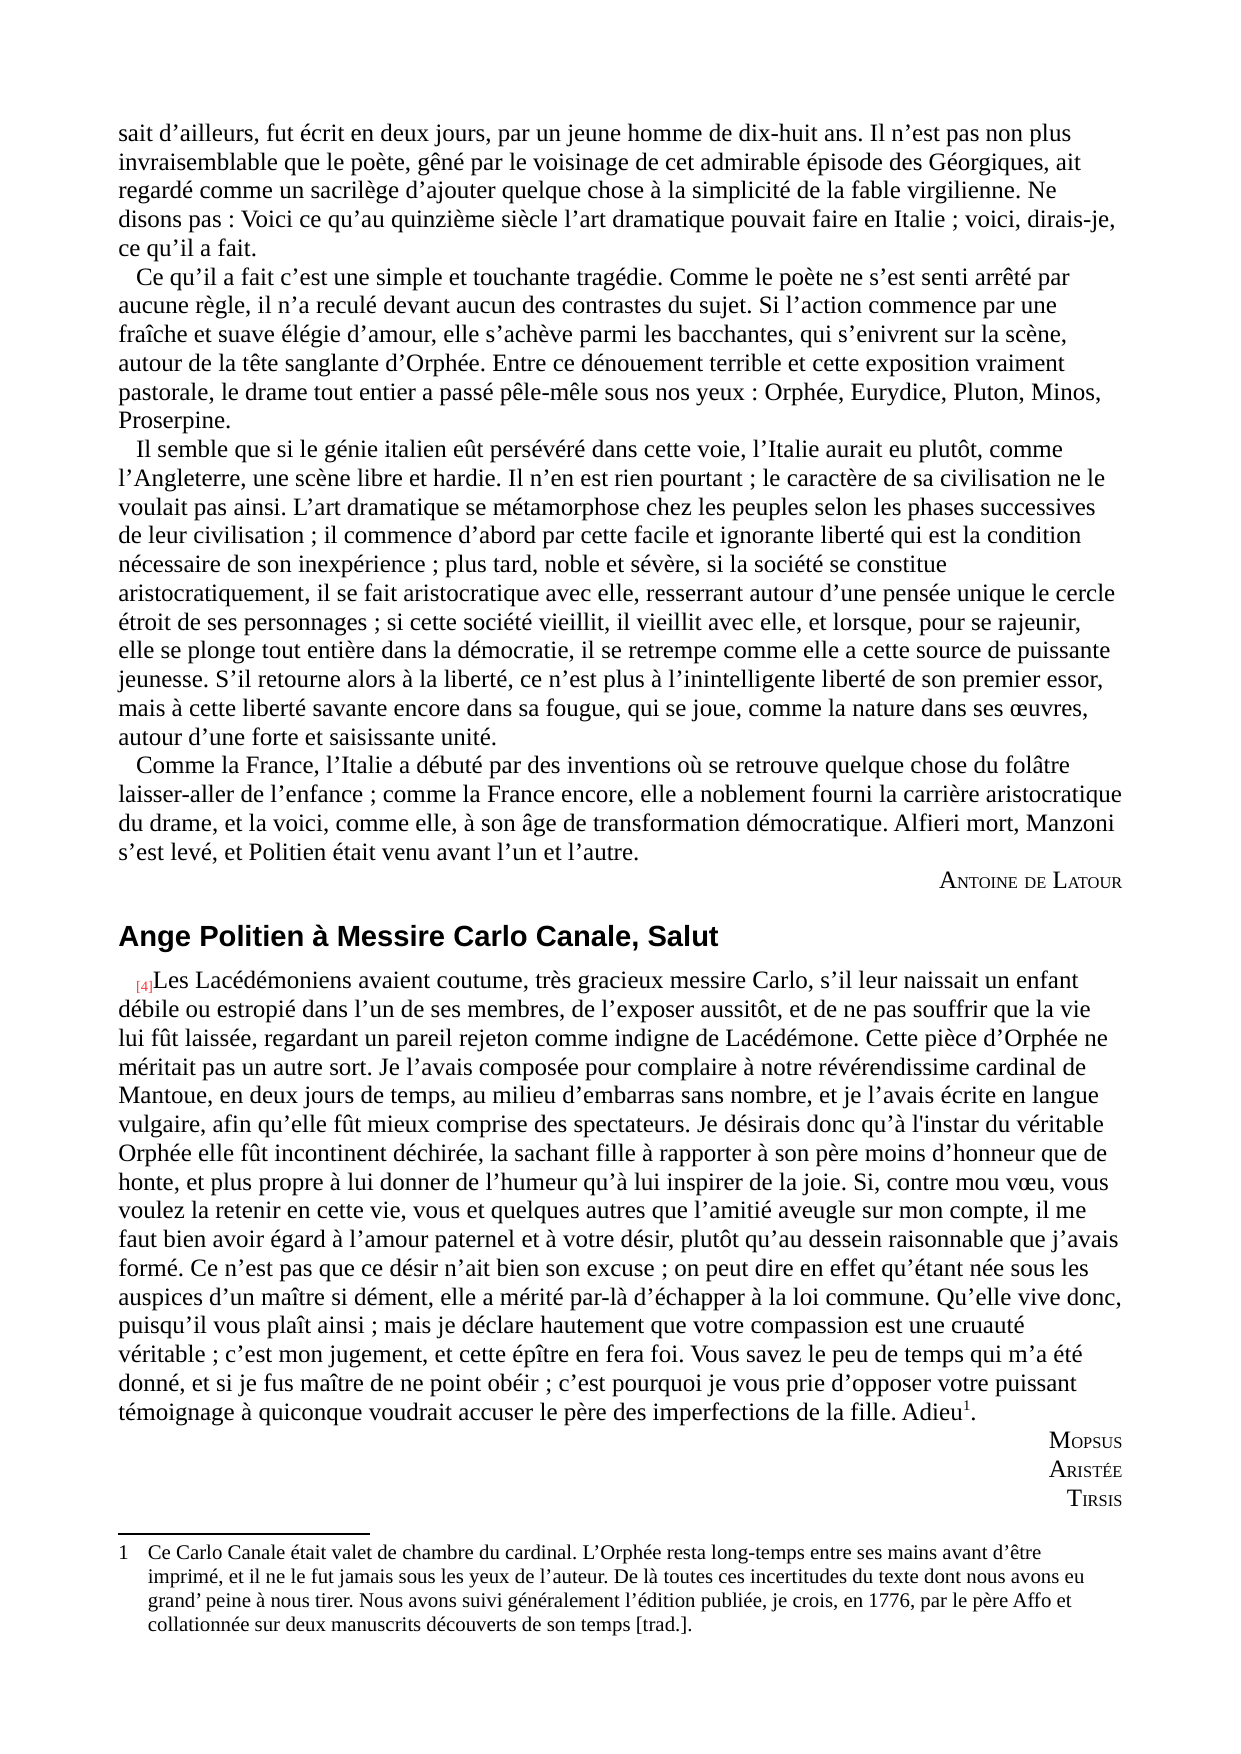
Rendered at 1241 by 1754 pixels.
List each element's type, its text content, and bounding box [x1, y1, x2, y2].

text sait d’ailleurs, fut écrit en deux jours, par un jeune homme de dix-huit ans. Il n’est pas non plus invraisemblable que le poète, gêné par le voisinage de cet admirable épisode des Géorgiques, ait regardé comme un sacrilège d’ajouter quelque chose à la simplicité de la fable virgilienne. Ne disons pas : Voici ce qu’au quinzième siècle l’art dramatique pouvait faire en Italie ; voici, dirais-je, ce qu’il a fait. [118, 118, 1122, 262]
text Ce Carlo Canale était valet de chambre du cardinal. L’Orphée resta long-temps entre ses mains avant d’être imprimé, et il ne le fut jamais sous les yeux de l’auteur. De là toutes ces incertitudes du texte dont nous avons eu grand’ peine à nous tirer. Nous avons suivi généralement l’édition publiée, je crois, en 1776, par le père Affo et collationnée sur deux manuscrits découverts de son temps [trad.]. [118, 1539, 1122, 1636]
text Mopsus [177, 1425, 1122, 1454]
text Il semble que si le génie italien eût persévéré dans cette voie, l’Italie aurait eu plutôt, comme l’Angleterre, une scène libre et hardie. Il n’en est rien pourtant ; le caractère de sa civilisation ne le voulait pas ainsi. L’art dramatique se métamorphose chez les peuples selon les phases successives de leur civilisation ; il commence d’abord par cette facile et ignorante liberté qui est la condition nécessaire de son inexpérience ; plus tard, noble et sévère, si la société se constitue aristocratiquement, il se fait aristocratique avec elle, resserrant autour d’une pensée unique le cercle étroit de ses personnages ; si cette société vieillit, il vieillit avec elle, et lorsque, pour se rajeunir, elle se plonge tout entière dans la démocratie, il se retrempe comme elle a cette source de puissante jeunesse. S’il retourne alors à la liberté, ce n’est plus à l’inintelligente liberté de son premier essor, mais à cette liberté savante encore dans sa fougue, qui se joue, comme la nature dans ses œuvres, autour d’une forte et saisissante unité. [118, 434, 1122, 751]
text Tirsis [177, 1483, 1122, 1512]
text Aristée [177, 1454, 1122, 1483]
text [4]Les Lacédémoniens avaient coutume, très gracieux messire Carlo, s’il leur naissait un enfant débile ou estropié dans l’un de ses membres, de l’exposer aussitôt, et de ne pas souffrir que la vie lui fût laissée, regardant un pareil rejeton comme indigne de Lacédémone. Cette pièce d’Orphée ne méritait pas un autre sort. Je l’avais composée pour complaire à notre révérendissime cardinal de Mantoue, en deux jours de temps, au milieu d’embarras sans nombre, et je l’avais écrite en langue vulgaire, afin qu’elle fût mieux comprise des spectateurs. Je désirais donc qu’à l'instar du véritable Orphée elle fût incontinent déchirée, la sachant fille à rapporter à son père moins d’honneur que de honte, et plus propre à lui donner de l’humeur qu’à lui inspirer de la joie. Si, contre mou vœu, vous voulez la retenir en cette vie, vous et quelques autres que l’amitié aveugle sur mon compte, il me faut bien avoir égard à l’amour paternel et à votre désir, plutôt qu’au dessein raisonnable que j’avais formé. Ce n’est pas que ce désir n’ait bien son excuse ; on peut dire en effet qu’étant née sous les auspices d’un maître si dément, elle a mérité par-là d’échapper à la loi commune. Qu’elle vive donc, puisqu’il vous plaît ainsi ; mais je déclare hautement que votre compassion est une cruauté véritable ; c’est mon jugement, et cette épître en fera foi. Vous savez le peu de temps qui m’a été donné, et si je fus maître de ne point obéir ; c’est pourquoi je vous prie d’opposer votre puissant témoignage à quiconque voudrait accuser le père des imperfections de la fille. Adieu. [118, 965, 1122, 1425]
text Antoine de Latour [118, 866, 1122, 894]
text Ce qu’il a fait c’est une simple et touchante tragédie. Comme le poète ne s’est senti arrêté par aucune règle, il n’a reculé devant aucun des contrastes du sujet. Si l’action commence par une fraîche et suave élégie d’amour, elle s’achève parmi les bacchantes, qui s’enivrent sur la scène, autour de la tête sanglante d’Orphée. Entre ce dénouement terrible et cette exposition vraiment pastorale, le drame tout entier a passé pêle-mêle sous nos yeux : Orphée, Eurydice, Pluton, Minos, Proserpine. [118, 262, 1122, 434]
subtitle Ange Politien à Messire Carlo Canale, Salut [118, 919, 1122, 953]
text Comme la France, l’Italie a débuté par des inventions où se retrouve quelque chose du folâtre laisser-aller de l’enfance ; comme la France encore, elle a noblement fourni la carrière aristocratique du drame, et la voici, comme elle, à son âge de transformation démocratique. Alfieri mort, Manzoni s’est levé, et Politien était venu avant l’un et l’autre. [118, 751, 1122, 866]
